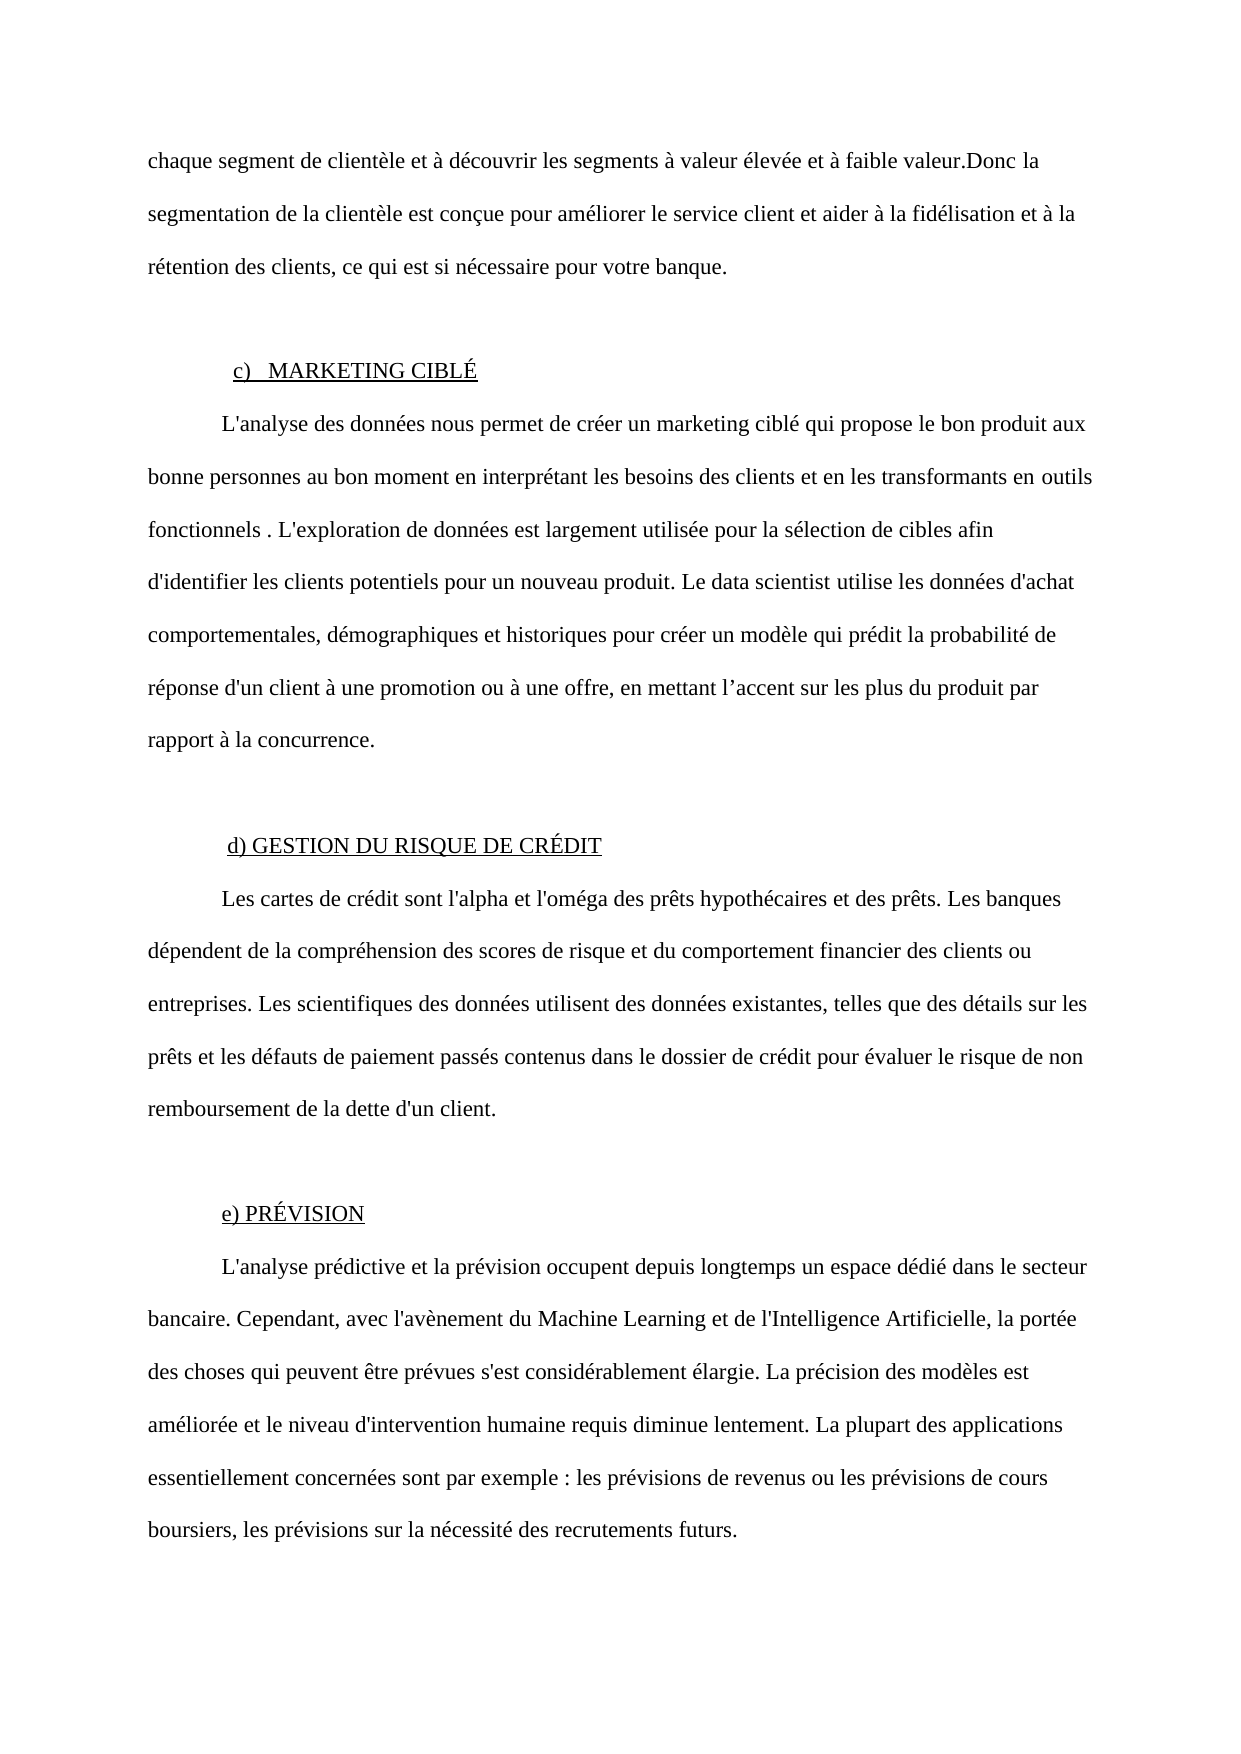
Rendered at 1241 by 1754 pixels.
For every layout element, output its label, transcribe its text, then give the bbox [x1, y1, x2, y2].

text L'analyse des données nous permet de créer un marketing ciblé qui propose le bon produit aux bonne personnes au bon moment en interprétant les besoins des clients et en les transformants en outils fonctionnels . L'exploration de données est largement utilisée pour la sélection de cibles afin d'identifier les clients potentiels pour un nouveau produit. Le data scientist utilise les données d'achat comportementales, démographiques et historiques pour créer un modèle qui prédit la probabilité de réponse d'un client à une promotion ou à une offre, en mettant l’accent sur les plus du produit par rapport à la concurrence. [148, 410, 1093, 753]
text c) MARKETING CIBLÉ [148, 358, 1093, 384]
text e) PRÉVISION [148, 1200, 1093, 1226]
text chaque segment de clientèle et à découvrir les segments à valeur élevée et à faible valeur.Donc la segmentation de la clientèle est conçue pour améliorer le service client et aider à la fidélisation et à la rétention des clients, ce qui est si nécessaire pour votre banque. [148, 148, 1093, 279]
text L'analyse prédictive et la prévision occupent depuis longtemps un espace dédié dans le secteur bancaire. Cependant, avec l'avènement du Machine Learning et de l'Intelligence Artificielle, la portée des choses qui peuvent être prévues s'est considérablement élargie. La précision des modèles est améliorée et le niveau d'intervention humaine requis diminue lentement. La plupart des applications essentiellement concernées sont par exemple : les prévisions de revenus ou les prévisions de cours boursiers, les prévisions sur la nécessité des recrutements futurs. [148, 1253, 1093, 1543]
text d) GESTION DU RISQUE DE CRÉDIT [148, 832, 1093, 858]
text Les cartes de crédit sont l'alpha et l'oméga des prêts hypothécaires et des prêts. Les banques dépendent de la compréhension des scores de risque et du comportement financier des clients ou entreprises. Les scientifiques des données utilisent des données existantes, telles que des détails sur les prêts et les défauts de paiement passés contenus dans le dossier de crédit pour évaluer le risque de non remboursement de la dette d'un client. [148, 885, 1093, 1122]
